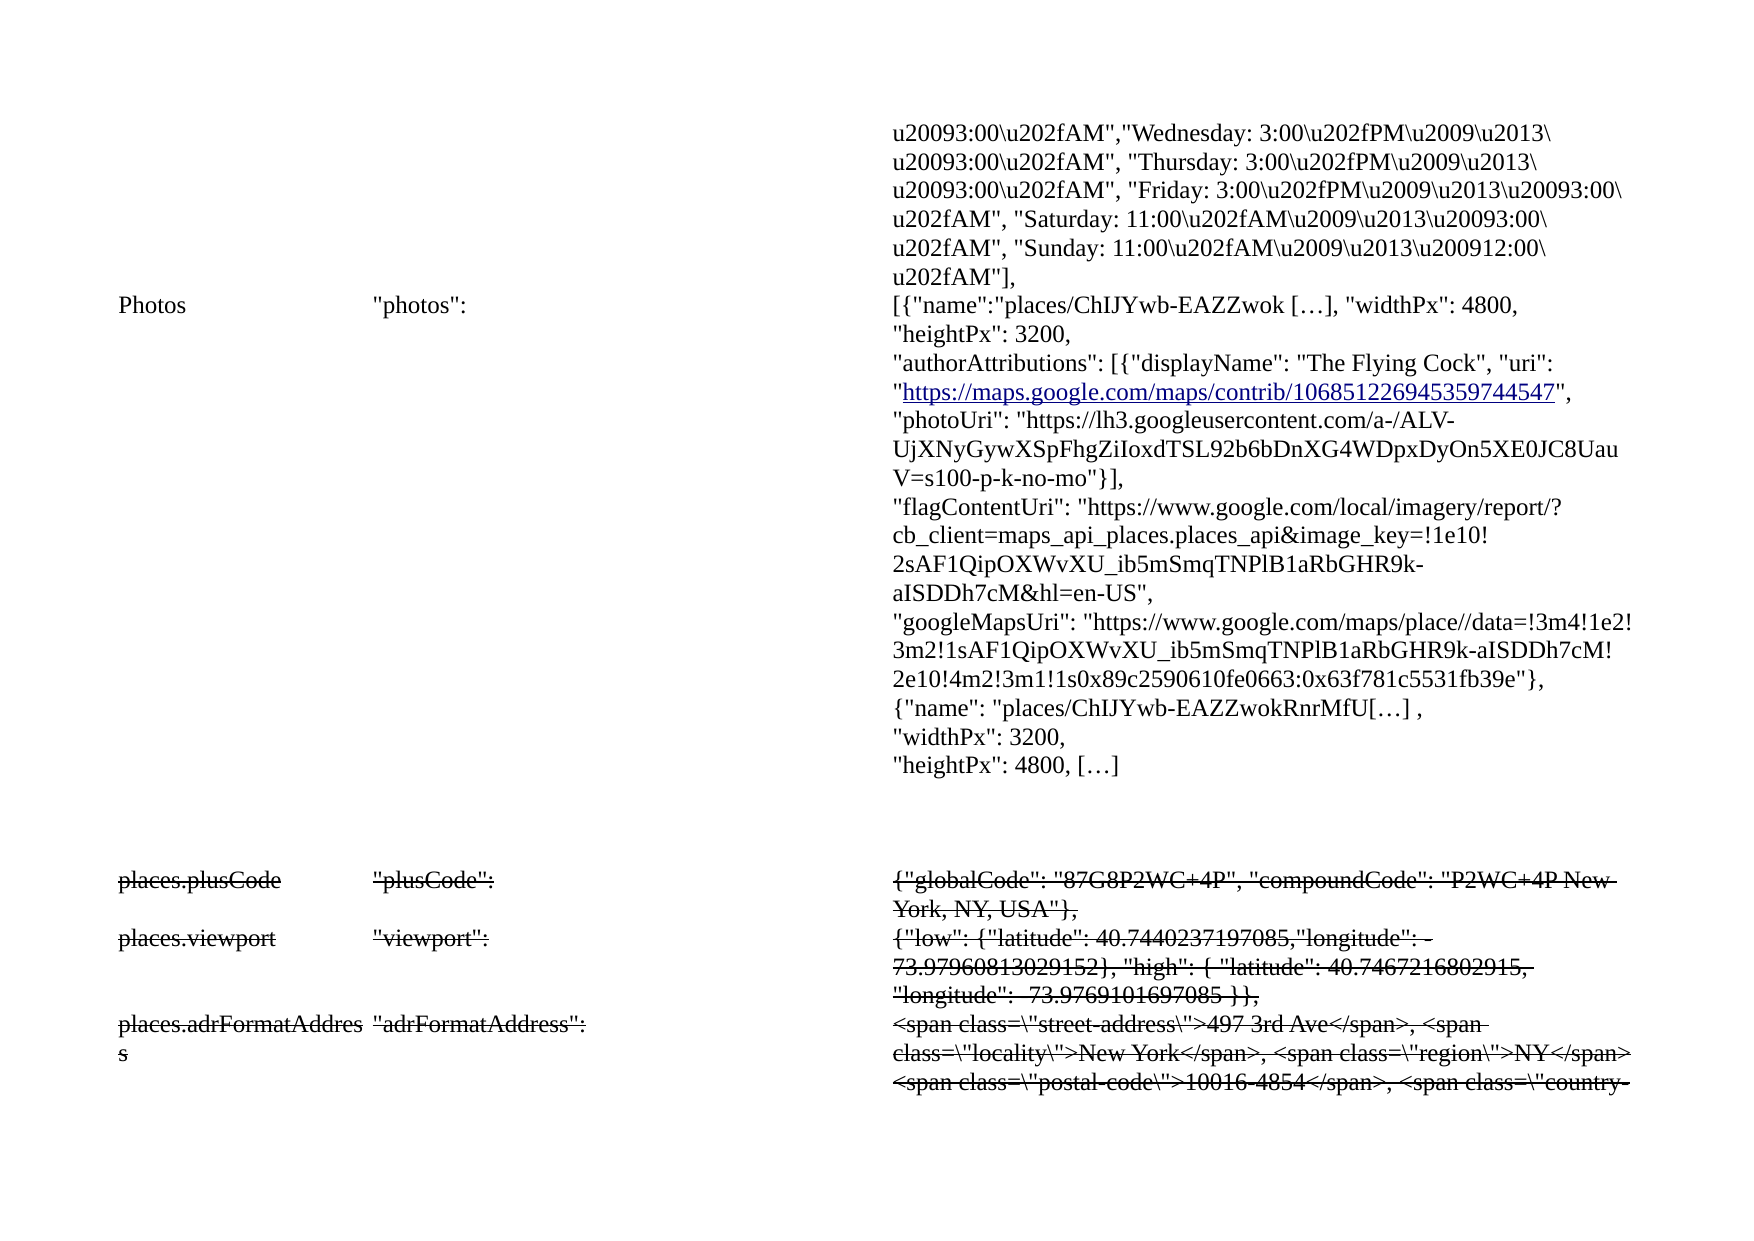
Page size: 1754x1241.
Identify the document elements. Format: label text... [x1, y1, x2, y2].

table_cell [118, 779, 372, 808]
table_cell {"globalCode": "87G8P2WC+4P", "compoundCode": "P2WC+4P New York, NY, USA"}, [892, 866, 1635, 923]
table_cell [892, 837, 1635, 866]
table_cell [{"name":"places/ChIJYwb-EAZZwok […], "widthPx": 4800, "heightPx": 3200, "authorAttributions": [{"displayName": "The Flying Cock", "uri": "https://maps.google.com/maps/contrib/106851226945359744547", "photoUri": "https://lh3.googleusercontent.com/a-/ALV-UjXNyGywXSpFhgZiIoxdTSL92b6bDnXG4WDpxDyOn5XE0JC8UauV=s100-p-k-no-mo"}], "flagContentUri": "https://www.google.com/local/imagery/report/?cb_client=maps_api_places.places_api&image_key=!1e10!2sAF1QipOXWvXU_ib5mSmqTNPlB1aRbGHR9k-aISDDh7cM&hl=en-US", "googleMapsUri": "https://www.google.com/maps/place//data=!3m4!1e2!3m2!1sAF1QipOXWvXU_ib5mSmqTNPlB1aRbGHR9k-aISDDh7cM!2e10!4m2!3m1!1s0x89c2590610fe0663:0x63f781c5531fb39e"}, {"name": "places/ChIJYwb-EAZZwokRnrMfU[…] , "widthPx": 3200, "heightPx": 4800, […] [892, 291, 1635, 779]
table_cell places.viewport [118, 923, 372, 1009]
table_cell [118, 118, 372, 291]
table_cell [118, 837, 372, 866]
table_cell [373, 779, 892, 808]
table_cell {"low": {"latitude": 40.7440237197085,"longitude": -73.97960813029152}, "high": { "latitude": 40.7467216802915, "longitude": -73.9769101697085 }}, [892, 923, 1635, 1009]
table_cell [373, 118, 892, 291]
table_cell [892, 808, 1635, 837]
table_cell [373, 837, 892, 866]
table_cell places.plusCode [118, 866, 372, 923]
table_cell "plusCode": [373, 866, 892, 923]
table_cell u20093:00\u202fAM","Wednesday: 3:00\u202fPM\u2009\u2013\u20093:00\u202fAM", "Thursday: 3:00\u202fPM\u2009\u2013\u20093:00\u202fAM", "Friday: 3:00\u202fPM\u2009\u2013\u20093:00\u202fAM", "Saturday: 11:00\u202fAM\u2009\u2013\u20093:00\u202fAM", "Sunday: 11:00\u202fAM\u2009\u2013\u200912:00\u202fAM"], [892, 118, 1635, 291]
table_cell "adrFormatAddress": [373, 1009, 892, 1096]
table_cell "photos": [373, 291, 892, 779]
table_cell places.adrFormatAddress [118, 1009, 372, 1096]
table_cell [892, 779, 1635, 808]
table_cell <span class=\"street-address\">497 3rd Ave</span>, <span class=\"locality\">New York</span>, <span class=\"region\">NY</span> <span class=\"postal-code\">10016-4854</span>, <span class=\"country- [892, 1009, 1635, 1096]
table_cell Photos [118, 291, 372, 779]
table_cell [373, 808, 892, 837]
table_cell "viewport": [373, 923, 892, 1009]
table_cell [118, 808, 372, 837]
